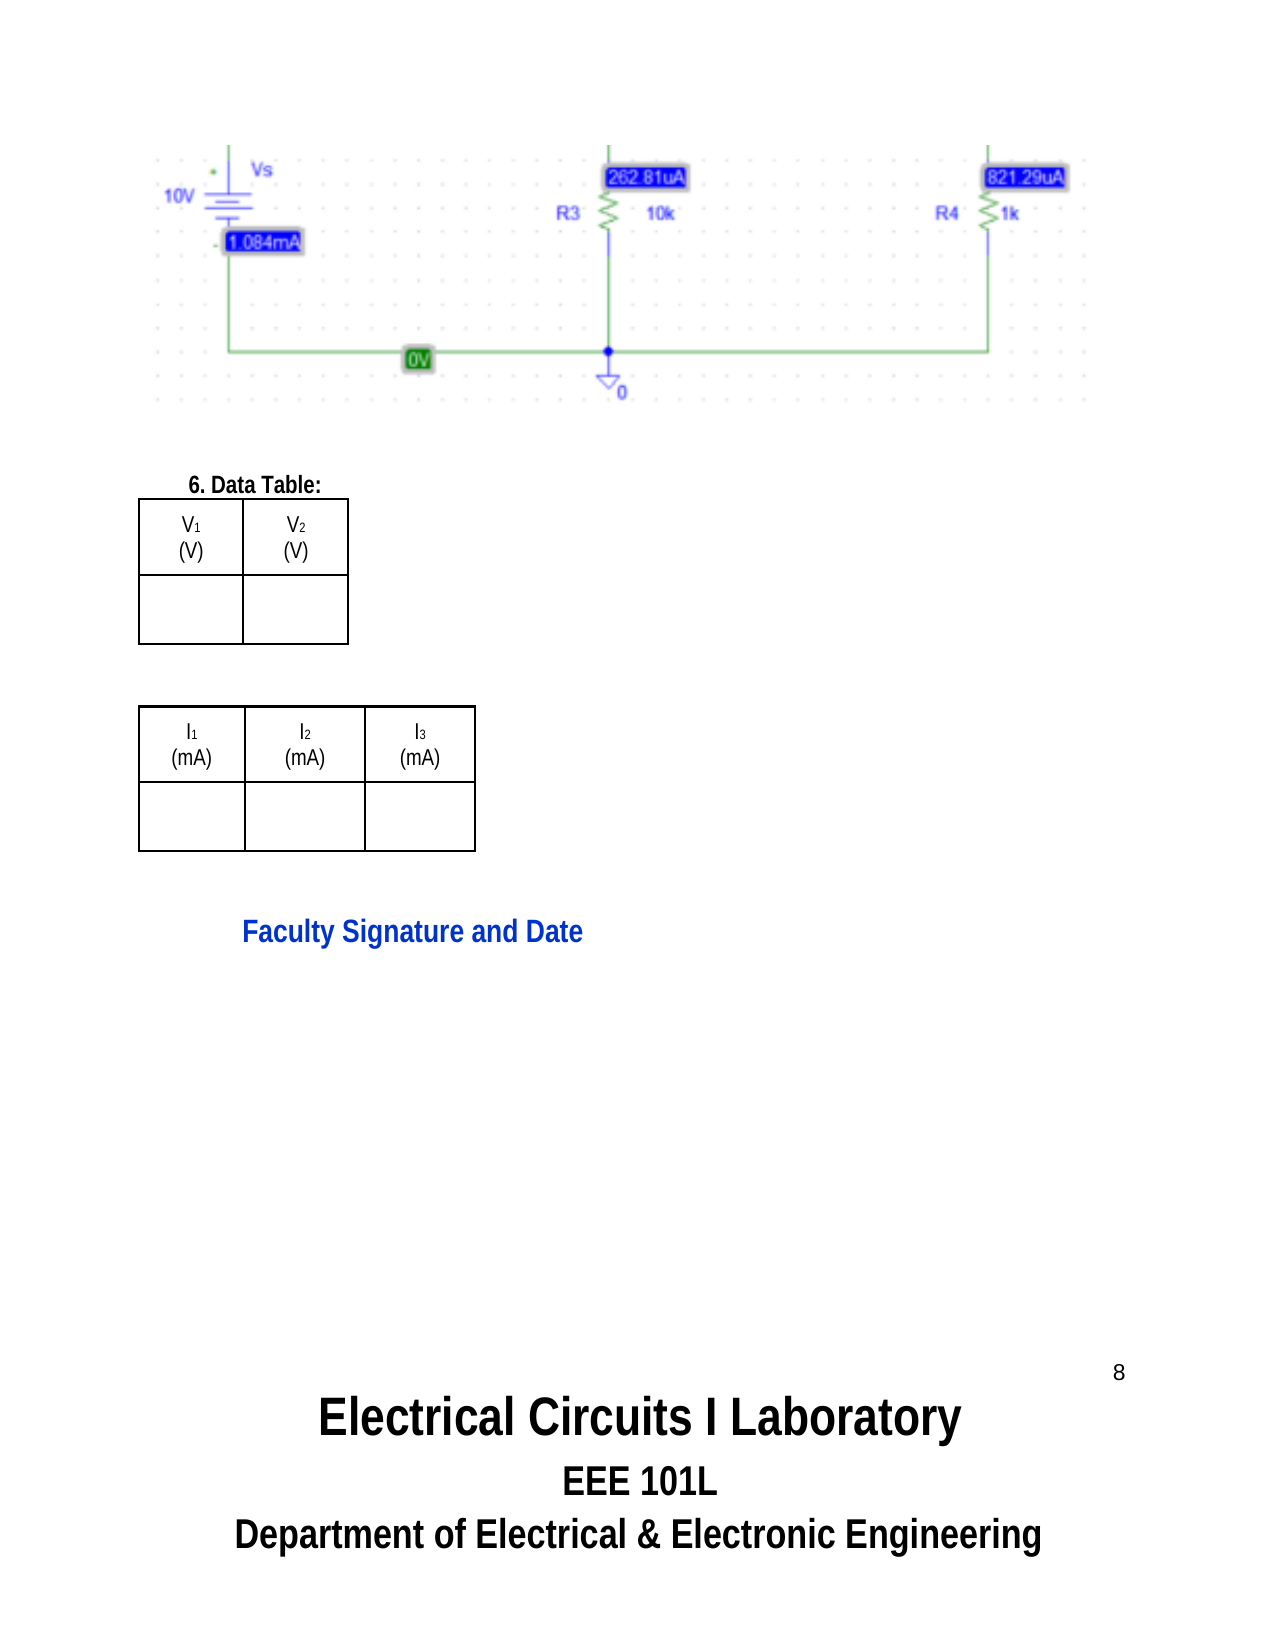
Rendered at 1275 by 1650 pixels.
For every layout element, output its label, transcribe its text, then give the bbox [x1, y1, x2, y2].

table_header V1 (V) [140, 500, 242, 574]
table_cell [244, 576, 347, 643]
table_cell [366, 783, 474, 850]
table_cell [140, 783, 244, 850]
table_header I1 (mA) [140, 708, 244, 781]
table_header V2 (V) [244, 500, 347, 574]
table_cell [140, 576, 242, 643]
table_cell [246, 783, 364, 850]
text EEE 101L [562, 1456, 1221, 1504]
text Department of Electrical & Electronic Engineering [185, 1510, 1092, 1558]
table_header I2 (mA) [246, 708, 364, 781]
text 6. Data Table: [150, 409, 1125, 498]
picture [150, 145, 1125, 409]
table_header I3 (mA) [366, 708, 474, 781]
text Electrical Circuits I Laboratory [318, 1385, 1221, 1447]
text 8 [134, 1358, 1125, 1385]
text Faculty Signature and Date [237, 912, 1221, 949]
